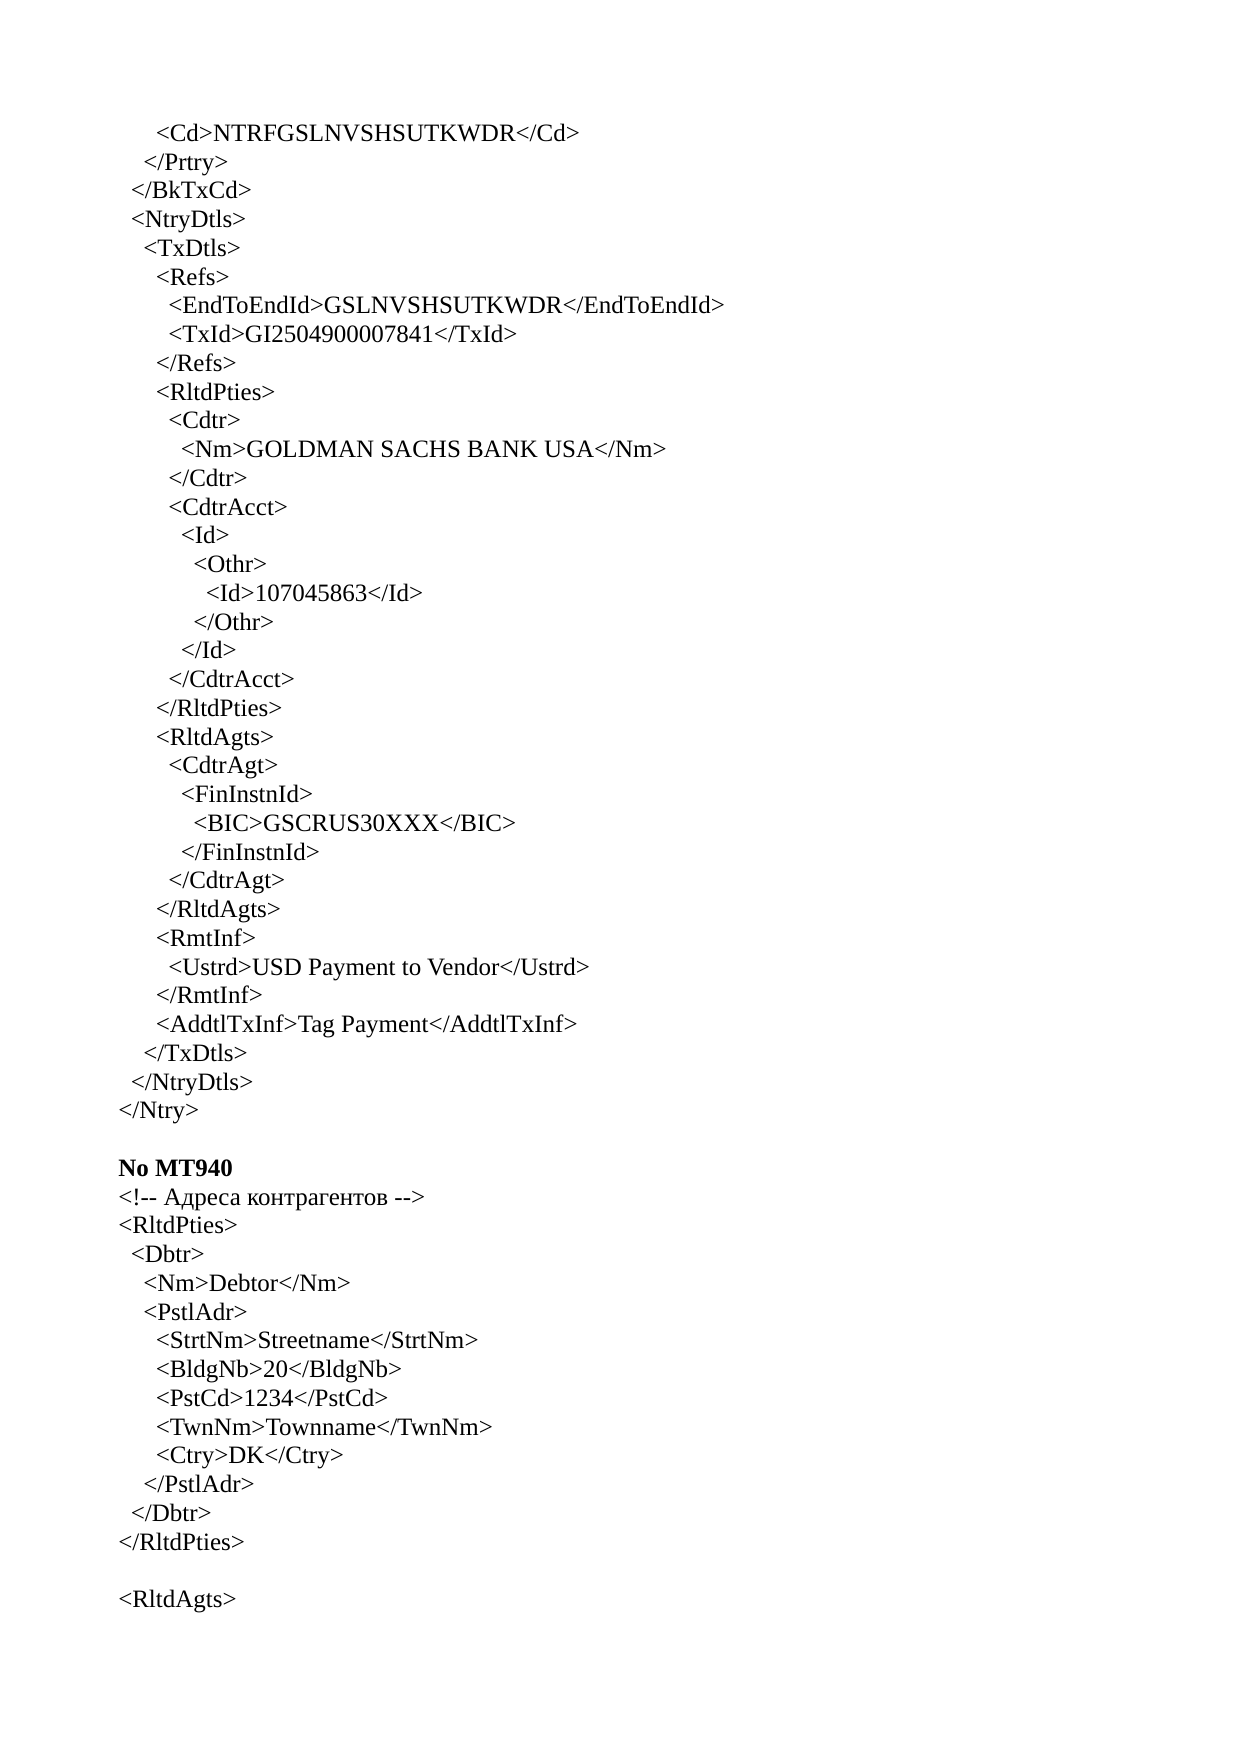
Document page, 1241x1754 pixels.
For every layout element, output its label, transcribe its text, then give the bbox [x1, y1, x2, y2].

text </Id> [118, 636, 1122, 664]
text <Nm>Debtor</Nm> [118, 1268, 1122, 1297]
text <Cdtr> [118, 406, 1122, 434]
text <Id>107045863</Id> [118, 578, 1122, 607]
text No MT940 [118, 1153, 1122, 1182]
text </BkTxCd> [118, 176, 1122, 204]
text <Othr> [118, 549, 1122, 578]
text </Dbtr> [118, 1498, 1122, 1527]
text </Prtry> [118, 147, 1122, 176]
text </NtryDtls> [118, 1067, 1122, 1096]
text <Refs> [118, 262, 1122, 291]
text <BldgNb>20</BldgNb> [118, 1354, 1122, 1383]
text </RmtInf> [118, 981, 1122, 1009]
text </RltdPties> [118, 1527, 1122, 1556]
text </CdtrAgt> [118, 866, 1122, 894]
text <Cd>NTRFGSLNVSHSUTKWDR</Cd> [118, 118, 1122, 147]
text </FinInstnId> [118, 837, 1122, 866]
text </CdtrAcct> [118, 664, 1122, 693]
text <RltdPties> [118, 1211, 1122, 1239]
text <StrtNm>Streetname</StrtNm> [118, 1326, 1122, 1354]
text <TxId>GI2504900007841</TxId> [118, 319, 1122, 348]
text <AddtlTxInf>Tag Payment</AddtlTxInf> [118, 1009, 1122, 1038]
text <RltdPties> [118, 377, 1122, 406]
text <EndToEndId>GSLNVSHSUTKWDR</EndToEndId> [118, 291, 1122, 319]
text </Ntry> [118, 1096, 1122, 1124]
text <PstCd>1234</PstCd> [118, 1383, 1122, 1412]
text <RltdAgts> [118, 1584, 1122, 1613]
text </RltdPties> [118, 693, 1122, 722]
text <Nm>GOLDMAN SACHS BANK USA</Nm> [118, 434, 1122, 463]
text </PstlAdr> [118, 1469, 1122, 1498]
text <Ustrd>USD Payment to Vendor</Ustrd> [118, 952, 1122, 981]
text <CdtrAgt> [118, 751, 1122, 779]
text </Refs> [118, 348, 1122, 377]
text <FinInstnId> [118, 779, 1122, 808]
text </Othr> [118, 607, 1122, 636]
text <BIC>GSCRUS30XXX</BIC> [118, 808, 1122, 837]
text <TwnNm>Townname</TwnNm> [118, 1412, 1122, 1441]
text </Cdtr> [118, 463, 1122, 492]
text </TxDtls> [118, 1038, 1122, 1067]
text <PstlAdr> [118, 1297, 1122, 1326]
text <RltdAgts> [118, 722, 1122, 751]
text <Id> [118, 521, 1122, 549]
text <TxDtls> [118, 233, 1122, 262]
text <CdtrAcct> [118, 492, 1122, 521]
text <RmtInf> [118, 923, 1122, 952]
text </RltdAgts> [118, 894, 1122, 923]
text <Ctry>DK</Ctry> [118, 1441, 1122, 1469]
text <Dbtr> [118, 1239, 1122, 1268]
text <!-- Адреса контрагентов --> [118, 1182, 1122, 1211]
text <NtryDtls> [118, 204, 1122, 233]
